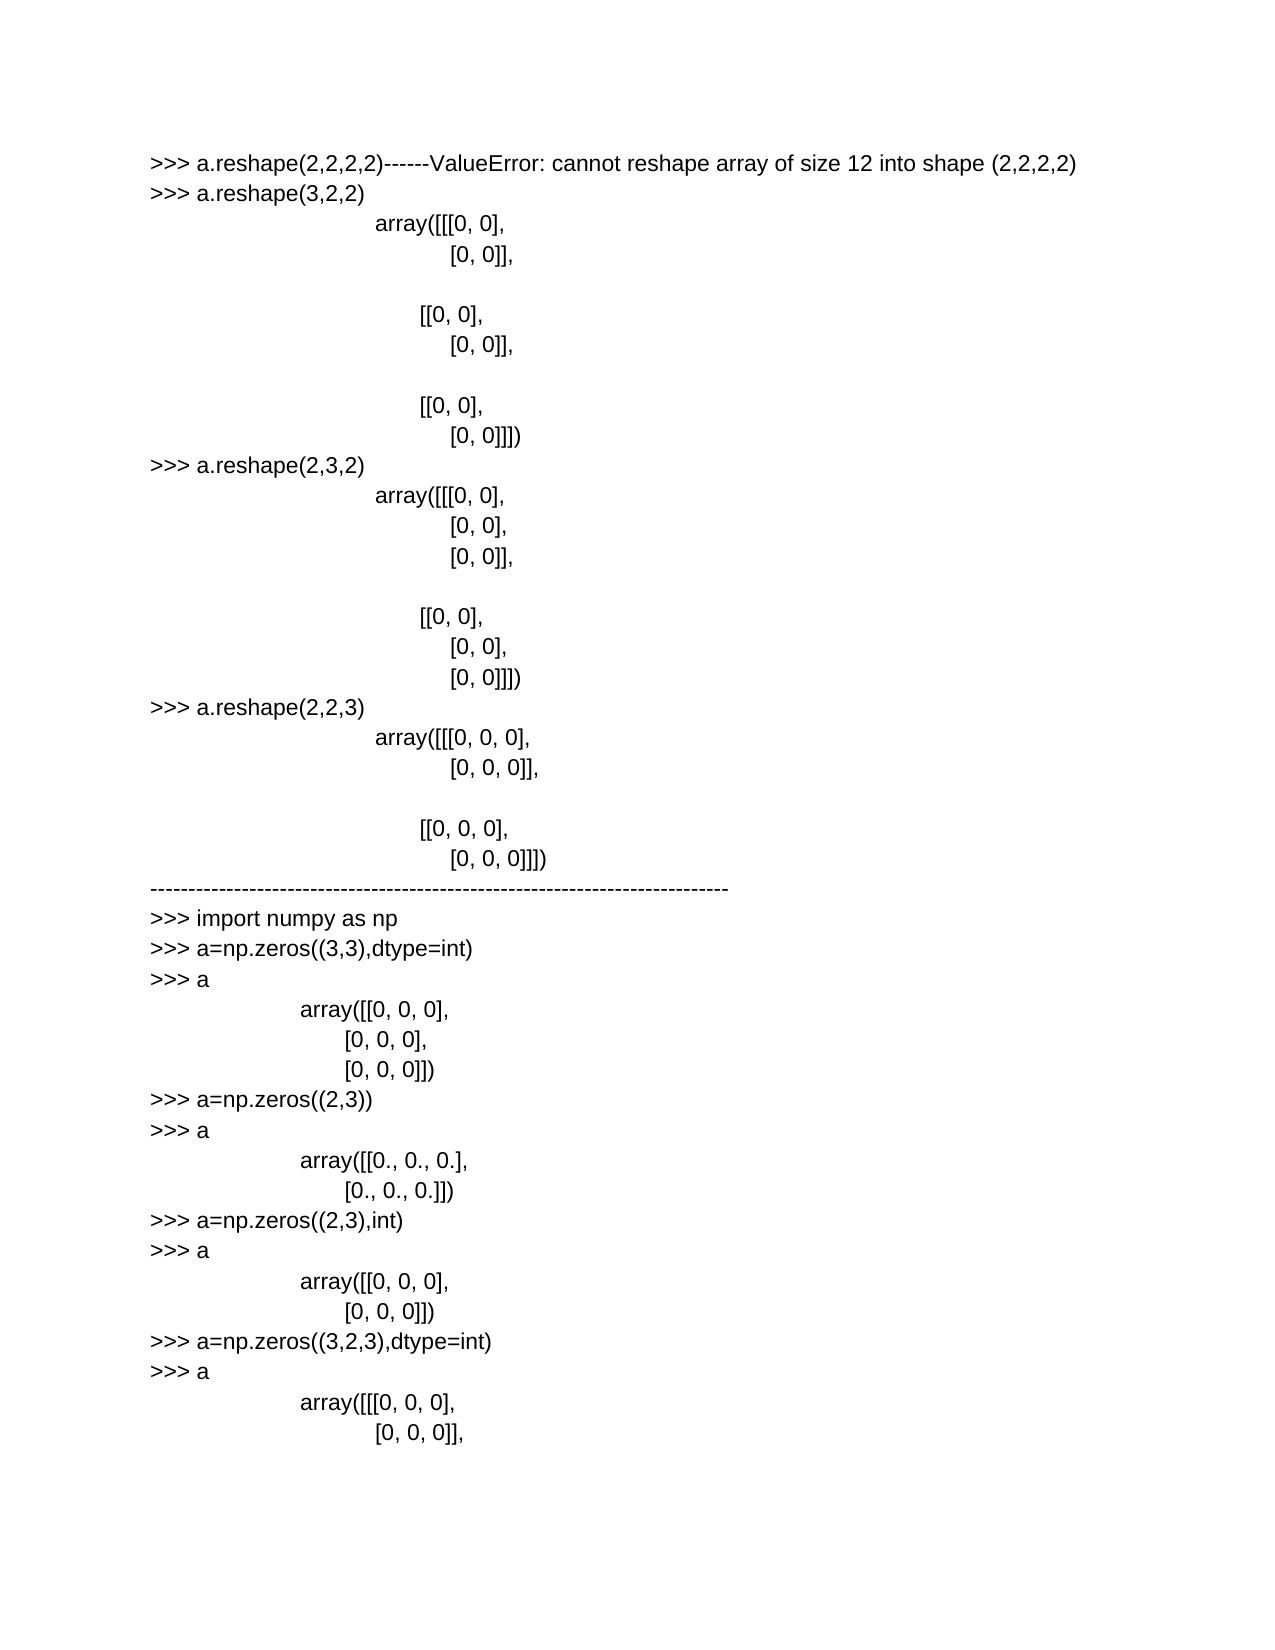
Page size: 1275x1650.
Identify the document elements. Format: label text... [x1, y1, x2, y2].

text [0, 0]], [150, 331, 1125, 358]
text >>> a [150, 1358, 1125, 1385]
text >>> a [150, 1237, 1125, 1264]
text >>> a=np.zeros((3,2,3),dtype=int) [150, 1328, 1125, 1354]
text >>> a.reshape(2,3,2) [150, 452, 1125, 478]
text >>> a [150, 966, 1125, 992]
text [0, 0], [150, 633, 1125, 660]
text >>> a.reshape(3,2,2) [150, 180, 1125, 207]
text [0, 0, 0]]]) [150, 845, 1125, 871]
text array([[[0, 0, 0], [150, 724, 1125, 750]
text [0, 0, 0], [150, 1026, 1125, 1052]
text [[0, 0], [150, 301, 1125, 327]
text array([[0, 0, 0], [150, 1268, 1125, 1294]
text [0, 0, 0]]) [150, 1298, 1125, 1324]
text >>> a.reshape(2,2,3) [150, 694, 1125, 720]
text >>> a [150, 1117, 1125, 1143]
text [[0, 0], [150, 603, 1125, 629]
text [[0, 0], [150, 392, 1125, 418]
text array([[0., 0., 0.], [150, 1147, 1125, 1173]
text array([[[0, 0], [150, 210, 1125, 237]
text [[0, 0, 0], [150, 814, 1125, 841]
text [0, 0, 0]], [150, 754, 1125, 781]
text >>> a=np.zeros((2,3)) [150, 1086, 1125, 1113]
text [0, 0]]]) [150, 422, 1125, 448]
text [0, 0]], [150, 543, 1125, 569]
text array([[[0, 0, 0], [150, 1388, 1125, 1415]
text >>> a.reshape(2,2,2,2)------ValueError: cannot reshape array of size 12 into shape (2,2,2,2) [150, 150, 1125, 176]
text [0, 0, 0]], [150, 1419, 1125, 1445]
text >>> a=np.zeros((2,3),int) [150, 1207, 1125, 1234]
text ---------------------------------------------------------------------------- [150, 875, 1125, 901]
text array([[0, 0, 0], [150, 996, 1125, 1022]
text [0., 0., 0.]]) [150, 1177, 1125, 1203]
text [0, 0], [150, 512, 1125, 539]
text [0, 0, 0]]) [150, 1056, 1125, 1083]
text >>> import numpy as np [150, 905, 1125, 932]
text array([[[0, 0], [150, 482, 1125, 509]
text [0, 0]]]) [150, 663, 1125, 690]
text >>> a=np.zeros((3,3),dtype=int) [150, 935, 1125, 962]
text [0, 0]], [150, 241, 1125, 267]
